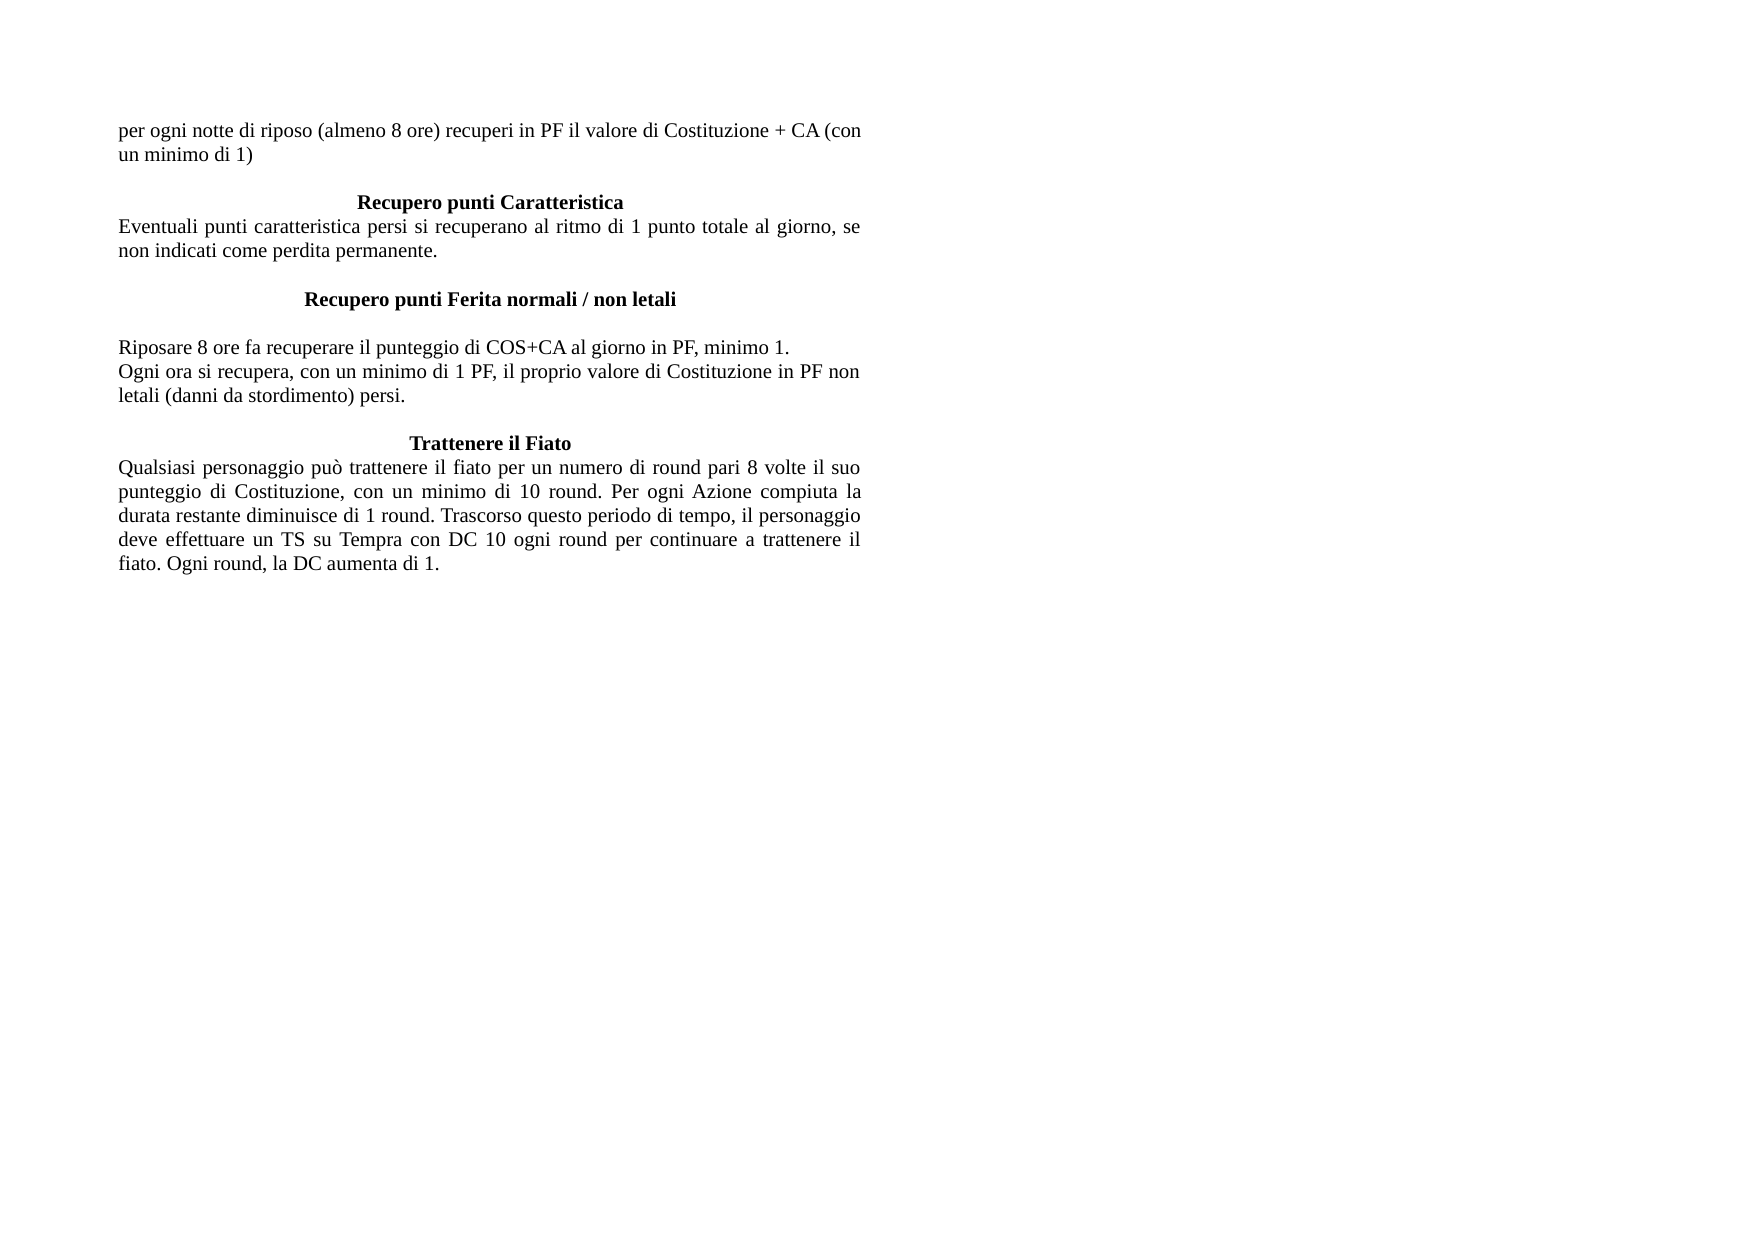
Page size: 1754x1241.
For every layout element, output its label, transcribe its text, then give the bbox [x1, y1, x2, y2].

text Recupero punti Ferita normali / non letali [118, 287, 862, 311]
text Riposare 8 ore fa recuperare il punteggio di COS+CA al giorno in PF, minimo 1. [118, 335, 862, 359]
text Ogni ora si recupera, con un minimo di 1 PF, il proprio valore di Costituzione in PF non letali (danni da stordimento) persi. [118, 359, 862, 407]
text Recupero punti Caratteristica [118, 190, 862, 214]
text Eventuali punti caratteristica persi si recuperano al ritmo di 1 punto totale al giorno, se non indicati come perdita permanente. [118, 214, 862, 262]
text per ogni notte di riposo (almeno 8 ore) recuperi in PF il valore di Costituzione + CA (con un minimo di 1) [118, 118, 862, 166]
text Trattenere il Fiato [118, 431, 862, 455]
text Qualsiasi personaggio può trattenere il fiato per un numero di round pari 8 volte il suo punteggio di Costituzione, con un minimo di 10 round. Per ogni Azione compiuta la durata restante diminuisce di 1 round. Trascorso questo periodo di tempo, il personaggio deve effettuare un TS su Tempra con DC 10 ogni round per continuare a trattenere il fiato. Ogni round, la DC aumenta di 1. [118, 455, 862, 575]
